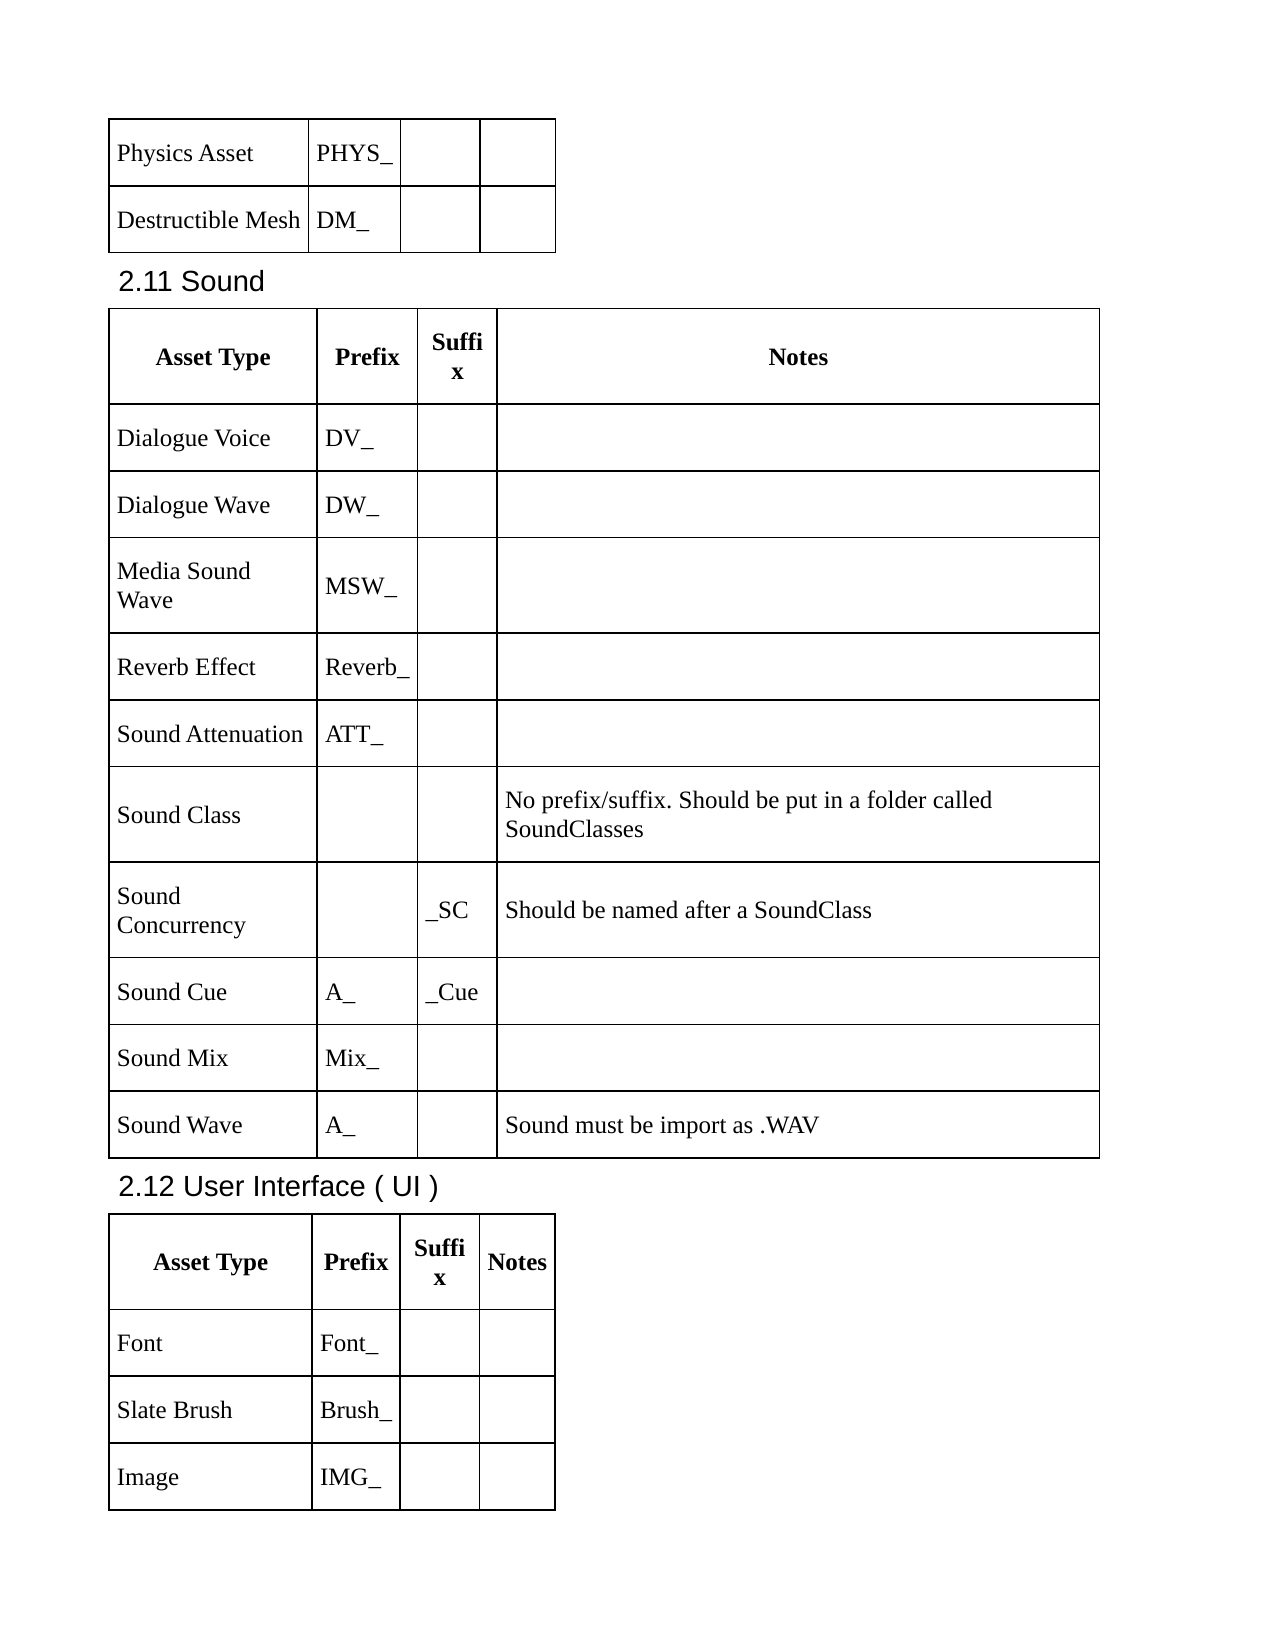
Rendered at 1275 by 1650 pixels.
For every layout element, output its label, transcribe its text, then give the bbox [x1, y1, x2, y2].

table_cell [401, 1377, 479, 1442]
table_cell [318, 863, 417, 957]
table_cell [418, 701, 496, 766]
table_cell MSW_ [318, 538, 417, 632]
table_header Suffix [418, 309, 496, 403]
table_cell [498, 538, 1099, 632]
table_cell [418, 1092, 496, 1157]
table_cell [498, 634, 1099, 699]
table_cell [480, 1444, 554, 1509]
table_cell Dialogue Wave [110, 472, 316, 537]
table_cell Media Sound Wave [110, 538, 316, 632]
table_cell [481, 120, 555, 185]
table_cell [498, 701, 1099, 766]
table_cell [401, 187, 479, 252]
table_cell Dialogue Voice [110, 405, 316, 470]
table_cell DW_ [318, 472, 417, 537]
table_cell Brush_ [313, 1377, 399, 1442]
table_cell [498, 958, 1099, 1023]
table_cell Mix_ [318, 1025, 417, 1090]
subtitle 2.11 Sound [118, 264, 1157, 297]
table_cell Sound Cue [110, 958, 316, 1023]
table_cell [418, 405, 496, 470]
table_cell A_ [318, 1092, 417, 1157]
table_cell [418, 1025, 496, 1090]
table_cell [401, 120, 479, 185]
table_cell [480, 1377, 554, 1442]
table_cell DM_ [309, 187, 400, 252]
table_cell [418, 634, 496, 699]
table_header Prefix [318, 309, 417, 403]
table_cell [318, 767, 417, 861]
table_cell [498, 405, 1099, 470]
table_cell [418, 538, 496, 632]
table_cell Sound must be import as .WAV [498, 1092, 1099, 1157]
table_cell [418, 472, 496, 537]
table_cell Destructible Mesh [110, 187, 308, 252]
table_cell [418, 767, 496, 861]
table_cell [481, 187, 555, 252]
table_cell Image [110, 1444, 311, 1509]
table_cell Sound Class [110, 767, 316, 861]
table_header Notes [498, 309, 1099, 403]
table_header Asset Type [110, 1215, 311, 1308]
table_cell PHYS_ [309, 120, 400, 185]
table_cell DV_ [318, 405, 417, 470]
table_cell IMG_ [313, 1444, 399, 1509]
table_cell [498, 472, 1099, 537]
table_cell No prefix/suffix. Should be put in a folder called SoundClasses [498, 767, 1099, 861]
table_cell Reverb Effect [110, 634, 316, 699]
table_cell Sound Attenuation [110, 701, 316, 766]
table_cell _Cue [418, 958, 496, 1023]
table_header Prefix [313, 1215, 399, 1308]
table_header Asset Type [110, 309, 316, 403]
table_cell [498, 1025, 1099, 1090]
table_cell Should be named after a SoundClass [498, 863, 1099, 957]
table_cell Sound Wave [110, 1092, 316, 1157]
table_cell Font_ [313, 1310, 399, 1375]
table_cell [480, 1310, 554, 1375]
table_header Suffix [401, 1215, 479, 1308]
table_cell [401, 1444, 479, 1509]
table_cell Reverb_ [318, 634, 417, 699]
table_cell Sound Mix [110, 1025, 316, 1090]
subtitle 2.12 User Interface ( UI ) [118, 1169, 1157, 1203]
table_cell Slate Brush [110, 1377, 311, 1442]
table_cell Physics Asset [110, 120, 308, 185]
table_cell [401, 1310, 479, 1375]
table_cell Sound Concurrency [110, 863, 316, 957]
table_cell A_ [318, 958, 417, 1023]
table_cell ATT_ [318, 701, 417, 766]
table_cell Font [110, 1310, 311, 1375]
table_header Notes [480, 1215, 554, 1308]
table_cell _SC [418, 863, 496, 957]
